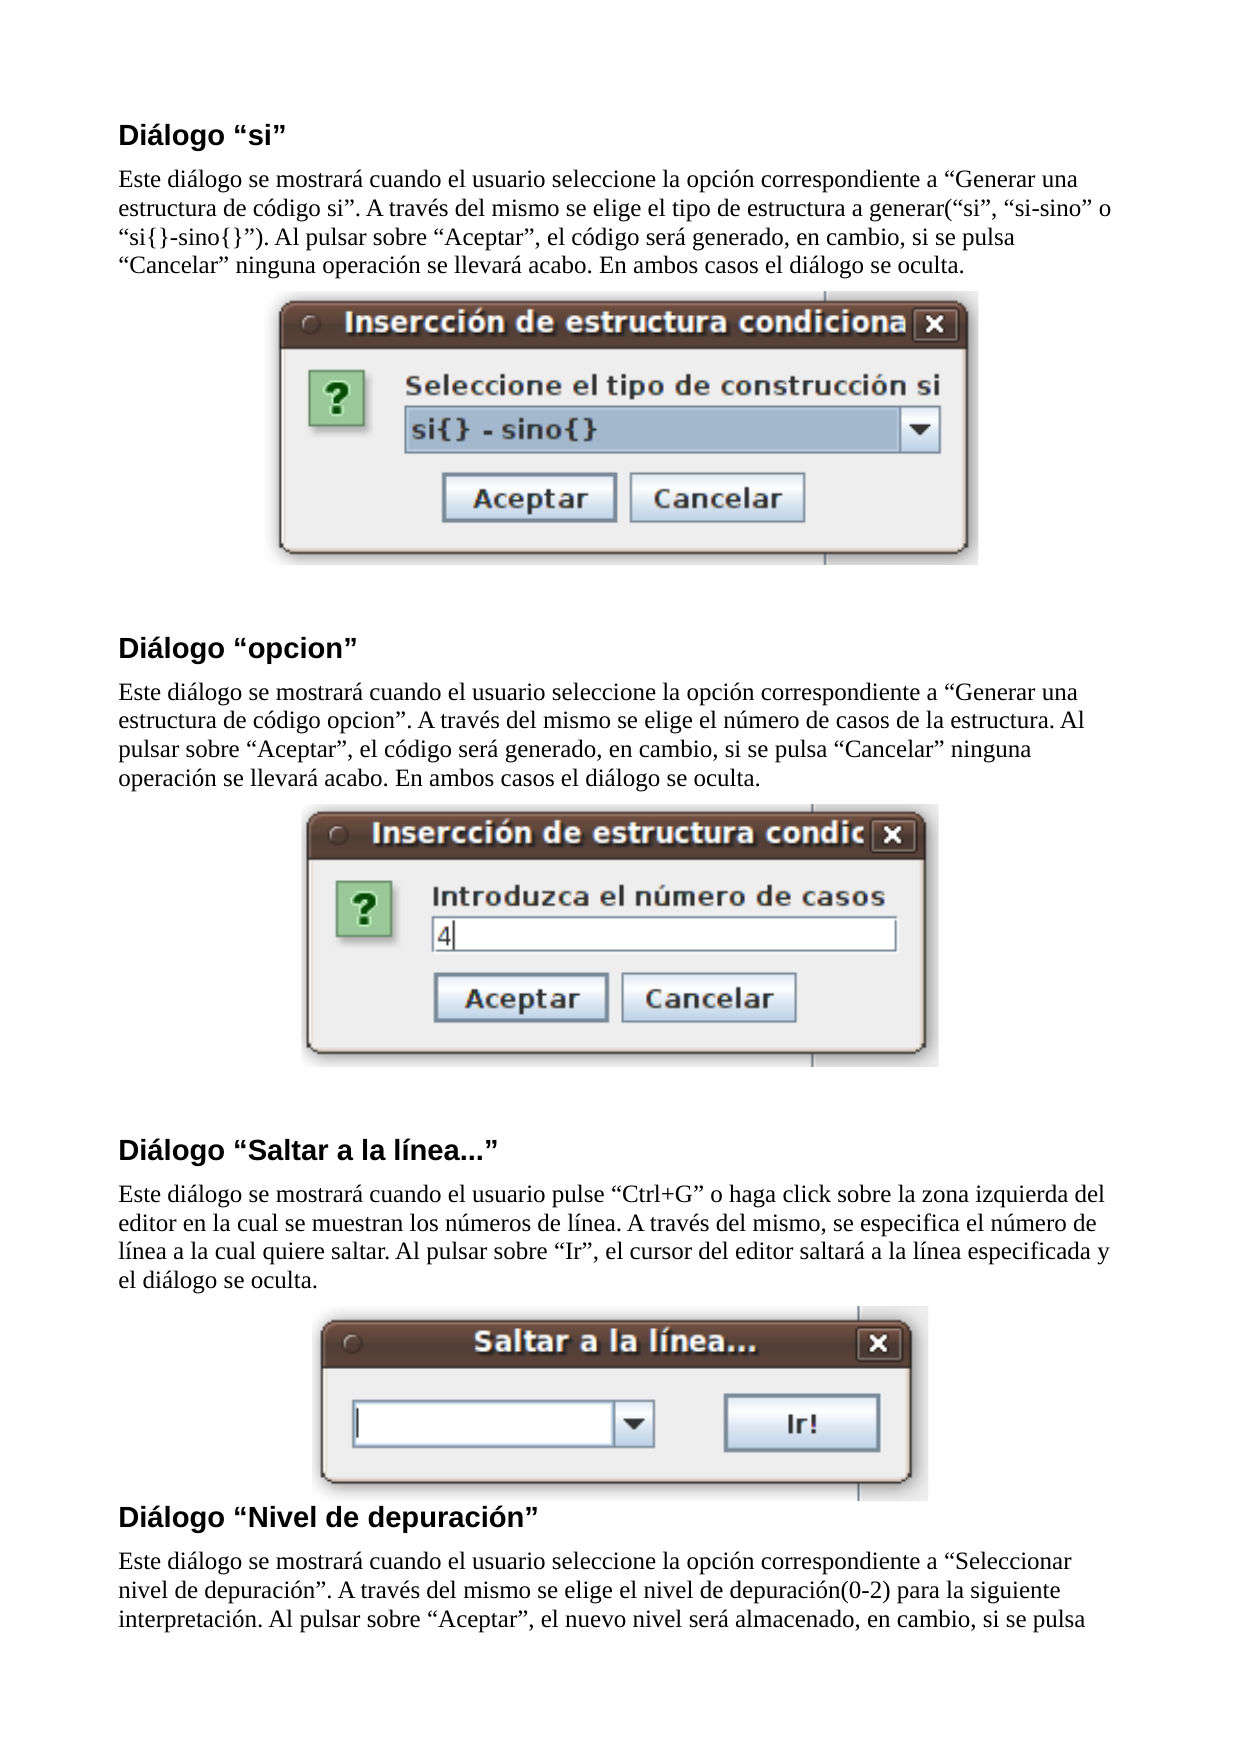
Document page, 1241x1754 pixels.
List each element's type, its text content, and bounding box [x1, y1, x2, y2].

text Este diálogo se mostrará cuando el usuario seleccione la opción correspondiente a “Generar una estructura de código opcion”. A través del mismo se elige el número de casos de la estructura. Al pulsar sobre “Aceptar”, el código será generado, en cambio, si se pulsa “Cancelar” ninguna operación se llevará acabo. En ambos casos el diálogo se oculta. [118, 677, 1122, 792]
subtitle Diálogo “Saltar a la línea...” [118, 1133, 1122, 1166]
subtitle Diálogo “si” [118, 118, 1122, 152]
text Este diálogo se mostrará cuando el usuario seleccione la opción correspondiente a “Generar una estructura de código si”. A través del mismo se elige el tipo de estructura a generar(“si”, “si-sino” o “si{}-sino{}”). Al pulsar sobre “Aceptar”, el código será generado, en cambio, si se pulsa “Cancelar” ninguna operación se llevará acabo. En ambos casos el diálogo se oculta. [118, 164, 1122, 279]
subtitle Diálogo “Nivel de depuración” [118, 1331, 1122, 1534]
picture [311, 1306, 929, 1501]
picture [261, 291, 979, 565]
picture [301, 804, 939, 1067]
text Este diálogo se mostrará cuando el usuario pulse “Ctrl+G” o haga click sobre la zona izquierda del editor en la cual se muestran los números de línea. A través del mismo, se especifica el número de línea a la cual quiere saltar. Al pulsar sobre “Ir”, el cursor del editor saltará a la línea especificada y el diálogo se oculta. [118, 1179, 1122, 1294]
text Este diálogo se mostrará cuando el usuario seleccione la opción correspondiente a “Seleccionar nivel de depuración”. A través del mismo se elige el nivel de depuración(0-2) para la siguiente interpretación. Al pulsar sobre “Aceptar”, el nuevo nivel será almacenado, en cambio, si se pulsa [118, 1546, 1122, 1632]
subtitle Diálogo “opcion” [118, 631, 1122, 664]
